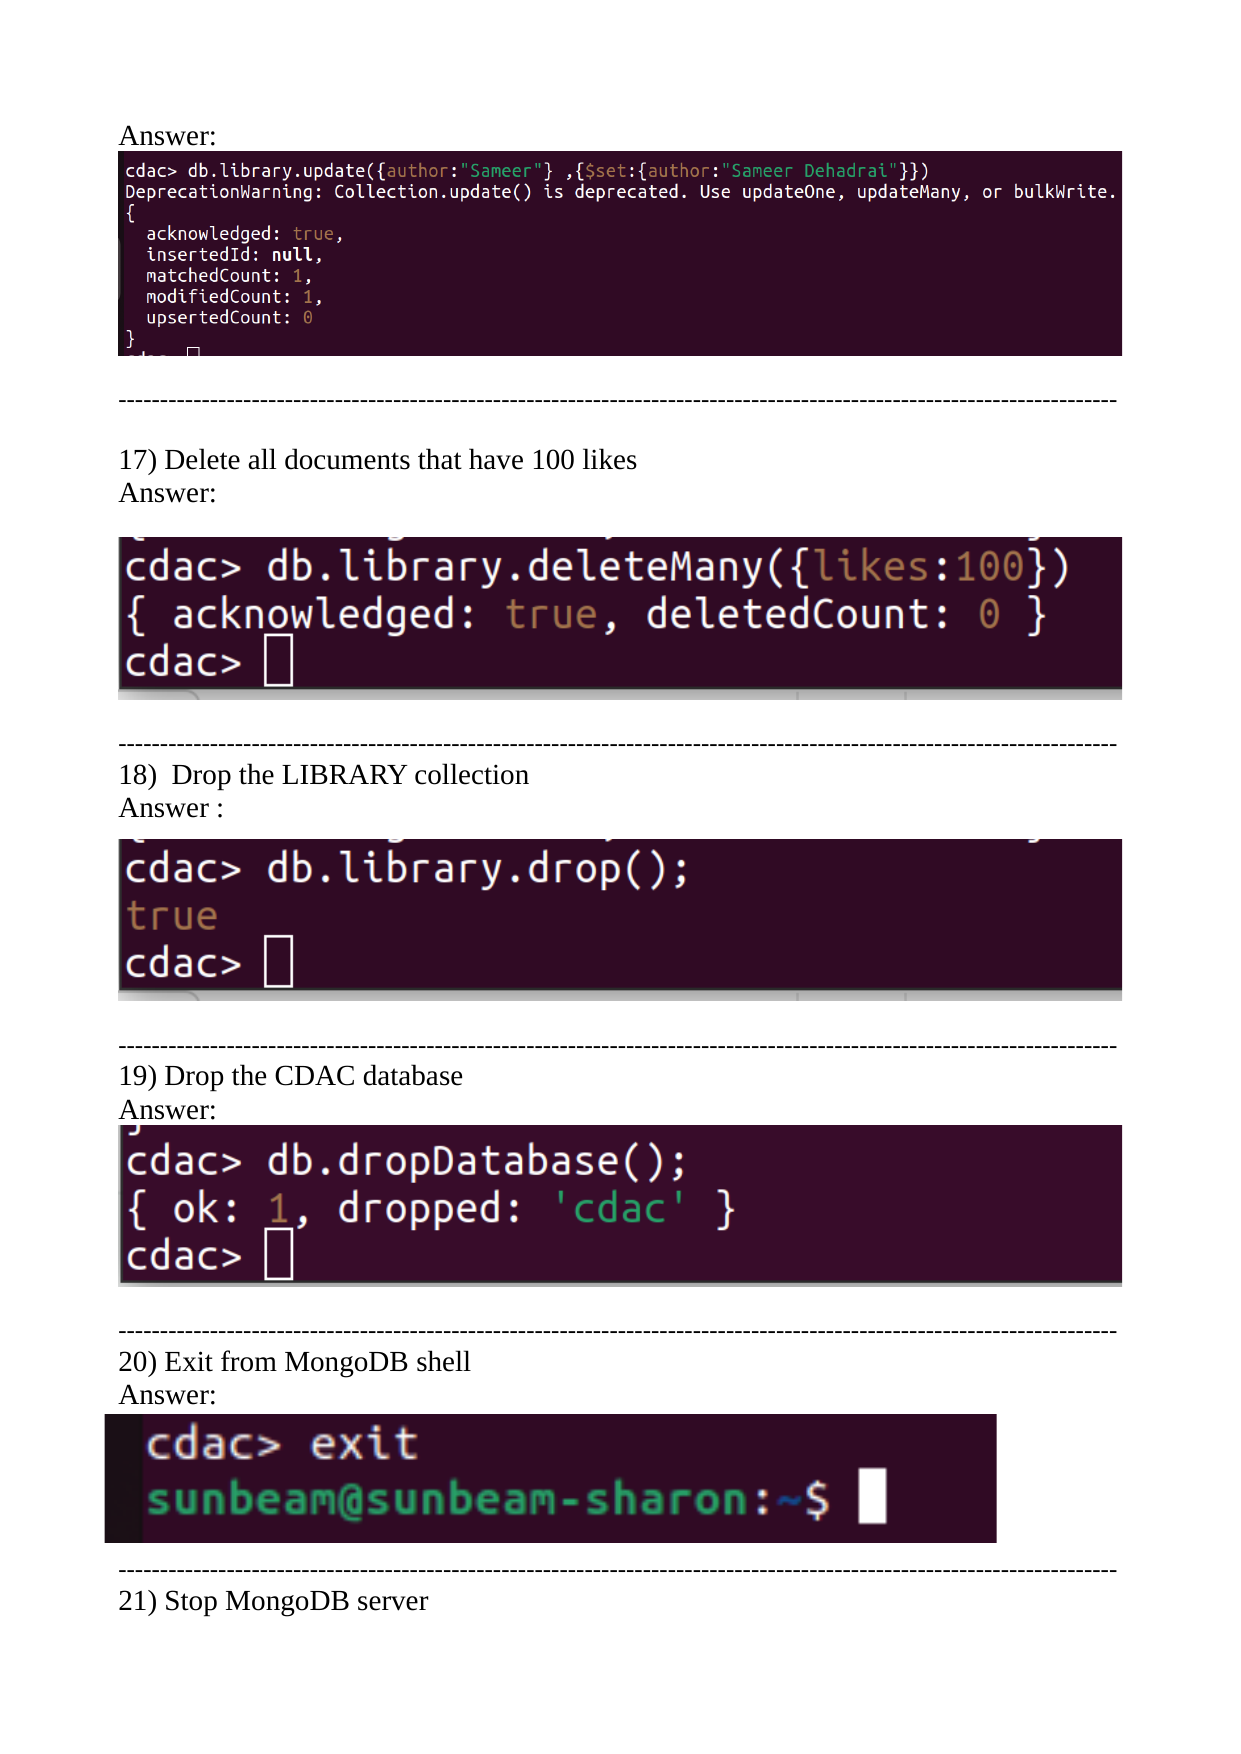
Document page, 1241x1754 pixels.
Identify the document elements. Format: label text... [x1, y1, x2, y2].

text ------------------------------------------------------------------------------------------------------------------------ [118, 1030, 1122, 1058]
text Answer: [118, 1092, 1122, 1125]
picture [118, 151, 1123, 356]
text 17) Delete all documents that have 100 likes [118, 442, 1122, 476]
text ------------------------------------------------------------------------------------------------------------------------ [118, 384, 1122, 413]
picture [118, 537, 1123, 700]
text Answer: [118, 118, 1122, 151]
text Answer : [118, 791, 1122, 824]
text Answer: [118, 476, 1122, 509]
text 21) Stop MongoDB server [118, 1583, 1122, 1617]
text 19) Drop the CDAC database [118, 1058, 1122, 1092]
picture [118, 1125, 1123, 1287]
text Answer: [118, 1377, 1122, 1411]
text ------------------------------------------------------------------------------------------------------------------------ [118, 728, 1122, 757]
picture [104, 1414, 997, 1543]
text 20) Exit from MongoDB shell [118, 1344, 1122, 1377]
text 18) Drop the LIBRARY collection [118, 757, 1122, 791]
text ------------------------------------------------------------------------------------------------------------------------ [118, 1554, 1122, 1583]
picture [118, 839, 1123, 1001]
text ------------------------------------------------------------------------------------------------------------------------ [118, 1315, 1122, 1344]
